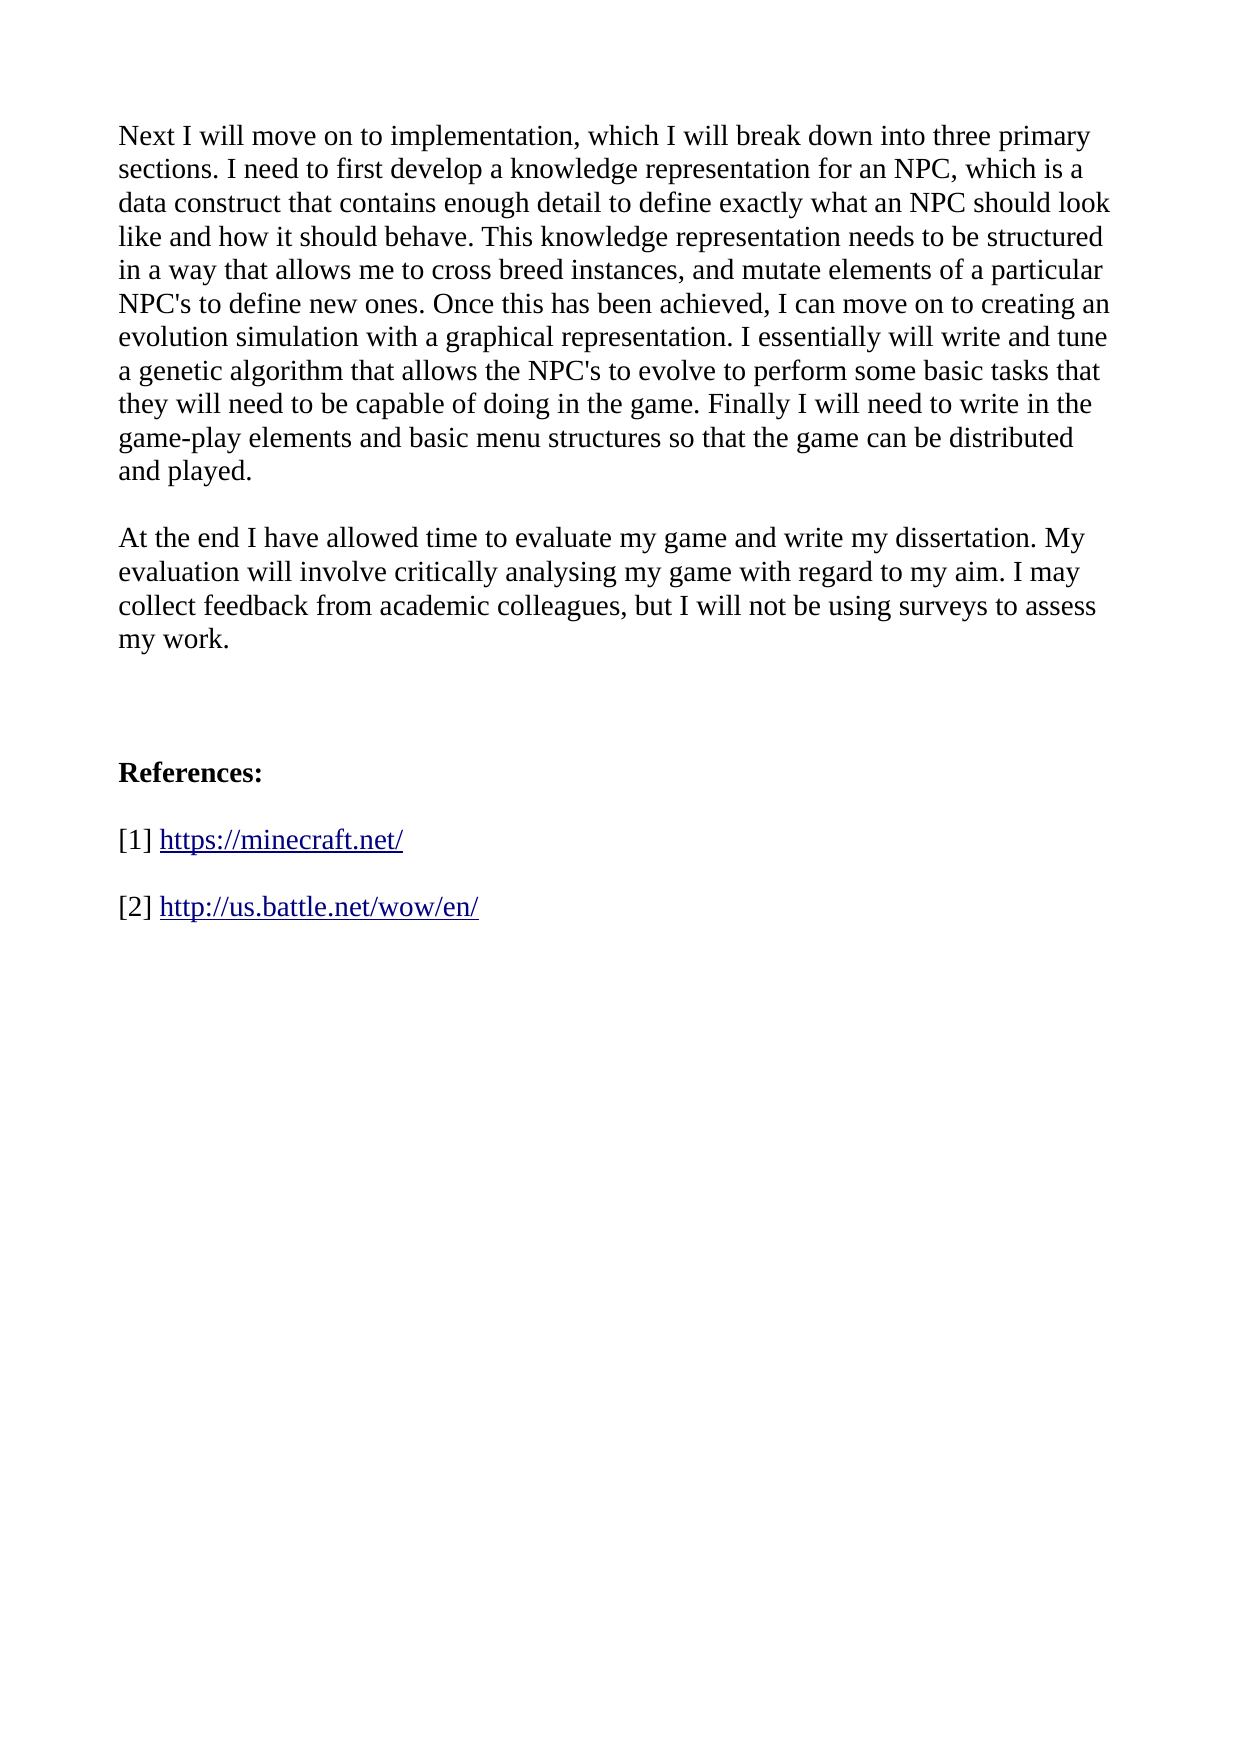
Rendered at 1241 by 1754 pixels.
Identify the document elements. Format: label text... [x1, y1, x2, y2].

text At the end I have allowed time to evaluate my game and write my dissertation. My evaluation will involve critically analysing my game with regard to my aim. I may collect feedback from academic colleagues, but I will not be using surveys to assess my work. [118, 521, 1122, 655]
text [2] http://us.battle.net/wow/en/ [118, 889, 1122, 923]
text [1] https://minecraft.net/ [118, 822, 1122, 856]
text References: [118, 755, 1122, 789]
text Next I will move on to implementation, which I will break down into three primary sections. I need to first develop a knowledge representation for an NPC, which is a data construct that contains enough detail to define exactly what an NPC should look like and how it should behave. This knowledge representation needs to be structured in a way that allows me to cross breed instances, and mutate elements of a particular NPC's to define new ones. Once this has been achieved, I can move on to creating an evolution simulation with a graphical representation. I essentially will write and tune a genetic algorithm that allows the NPC's to evolve to perform some basic tasks that they will need to be capable of doing in the game. Finally I will need to write in the game-play elements and basic menu structures so that the game can be distributed and played. [118, 118, 1122, 487]
